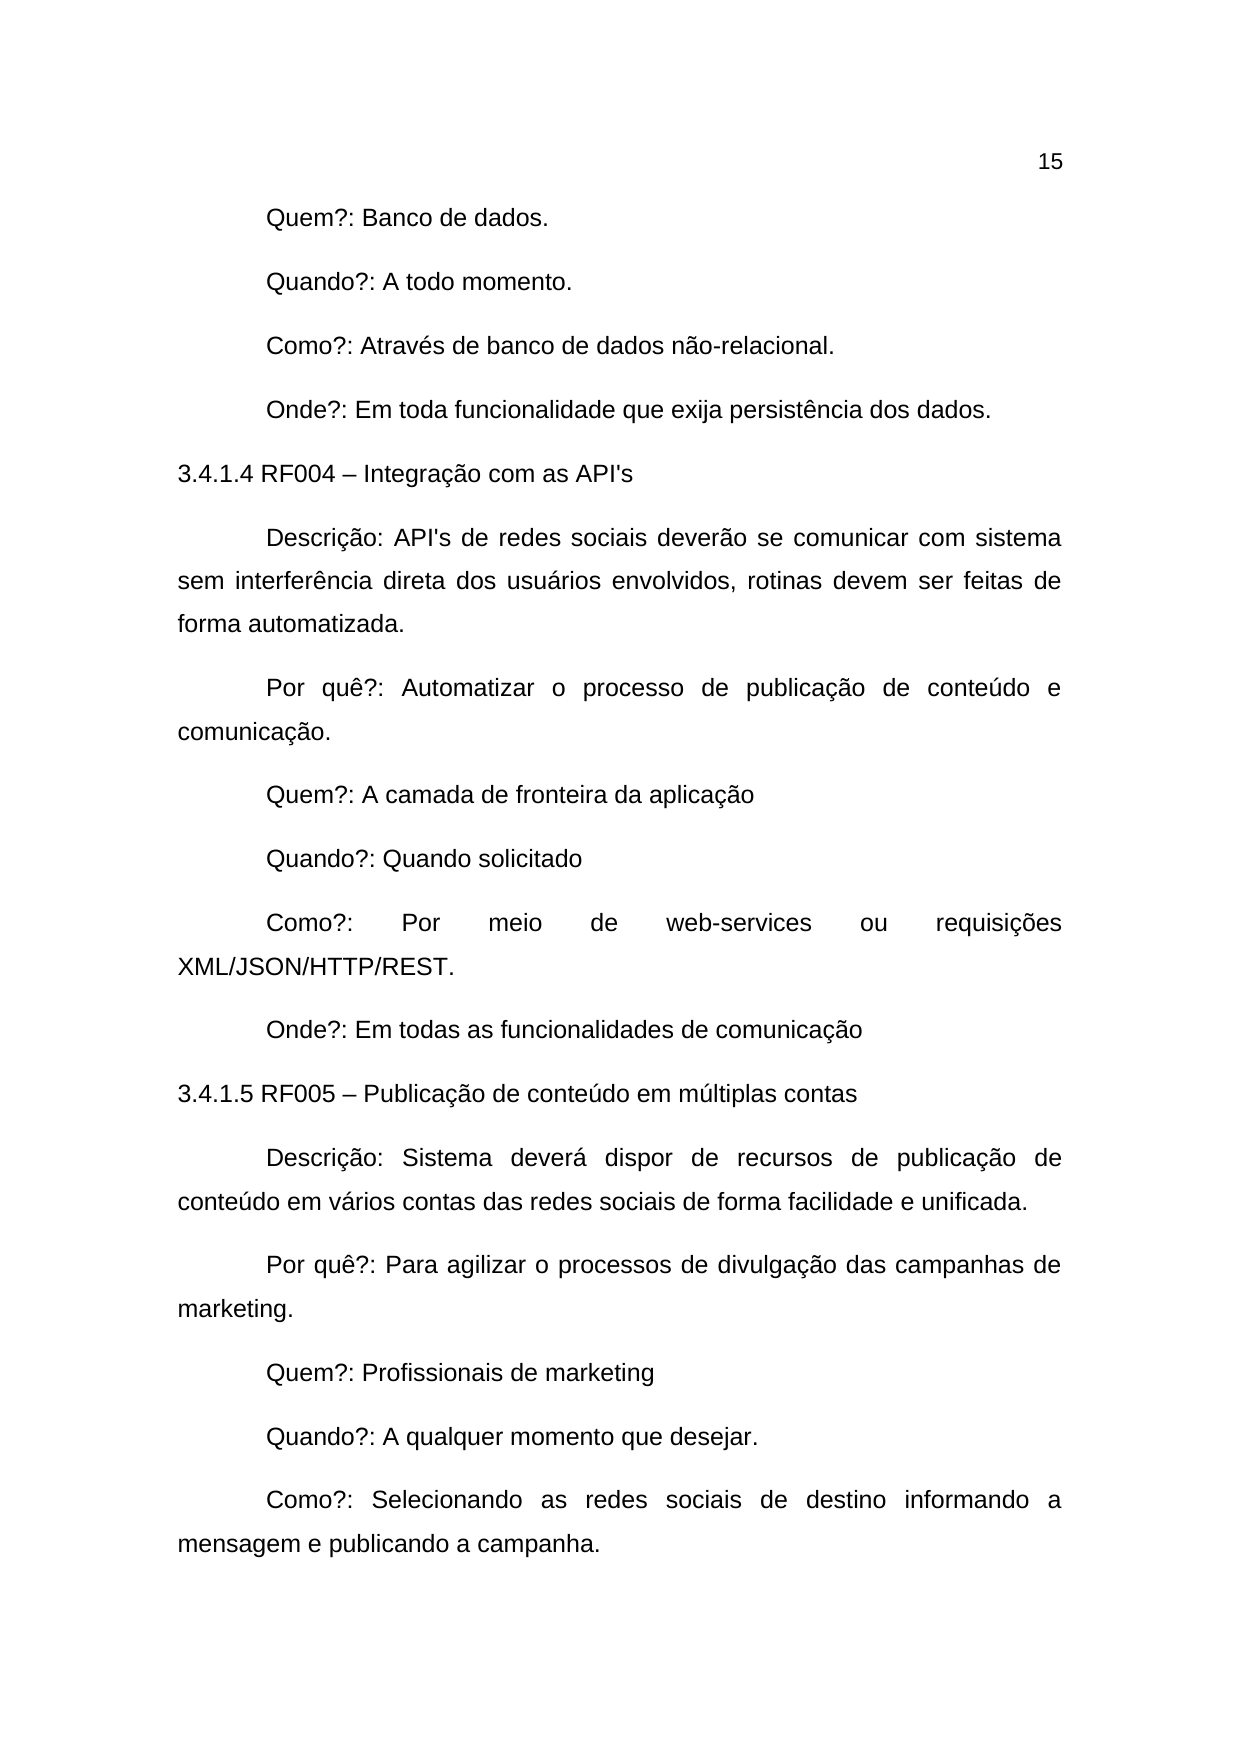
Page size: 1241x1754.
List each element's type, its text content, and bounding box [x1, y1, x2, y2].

text 3.4.1.4 RF004 – Integração com as API's [177, 459, 1063, 488]
text Como?: Selecionando as redes sociais de destino informando a mensagem e publicando a campanha. [177, 1486, 1063, 1557]
text Como?: Através de banco de dados não-relacional. [177, 331, 1063, 360]
text Quem?: Profissionais de marketing [177, 1358, 1063, 1386]
text Quando?: Quando solicitado [177, 844, 1063, 873]
text Quando?: A todo momento. [177, 267, 1063, 296]
text Onde?: Em todas as funcionalidades de comunicação [177, 1016, 1063, 1044]
text Onde?: Em toda funcionalidade que exija persistência dos dados. [177, 395, 1063, 424]
text Por quê?: Automatizar o processo de publicação de conteúdo e comunicação. [177, 673, 1063, 745]
text Quem?: A camada de fronteira da aplicação [177, 781, 1063, 809]
text Como?: Por meio de web-services ou requisições XML/JSON/HTTP/REST. [177, 908, 1063, 980]
text Descrição: API's de redes sociais deverão se comunicar com sistema sem interferência direta dos usuários envolvidos, rotinas devem ser feitas de forma automatizada. [177, 523, 1063, 638]
text Por quê?: Para agilizar o processos de divulgação das campanhas de marketing. [177, 1251, 1063, 1322]
text 3.4.1.5 RF005 – Publicação de conteúdo em múltiplas contas [177, 1079, 1063, 1108]
text Quem?: Banco de dados. [177, 203, 1063, 232]
text Quando?: A qualquer momento que desejar. [177, 1422, 1063, 1450]
text Descrição: Sistema deverá dispor de recursos de publicação de conteúdo em vários contas das redes sociais de forma facilidade e unificada. [177, 1143, 1063, 1215]
